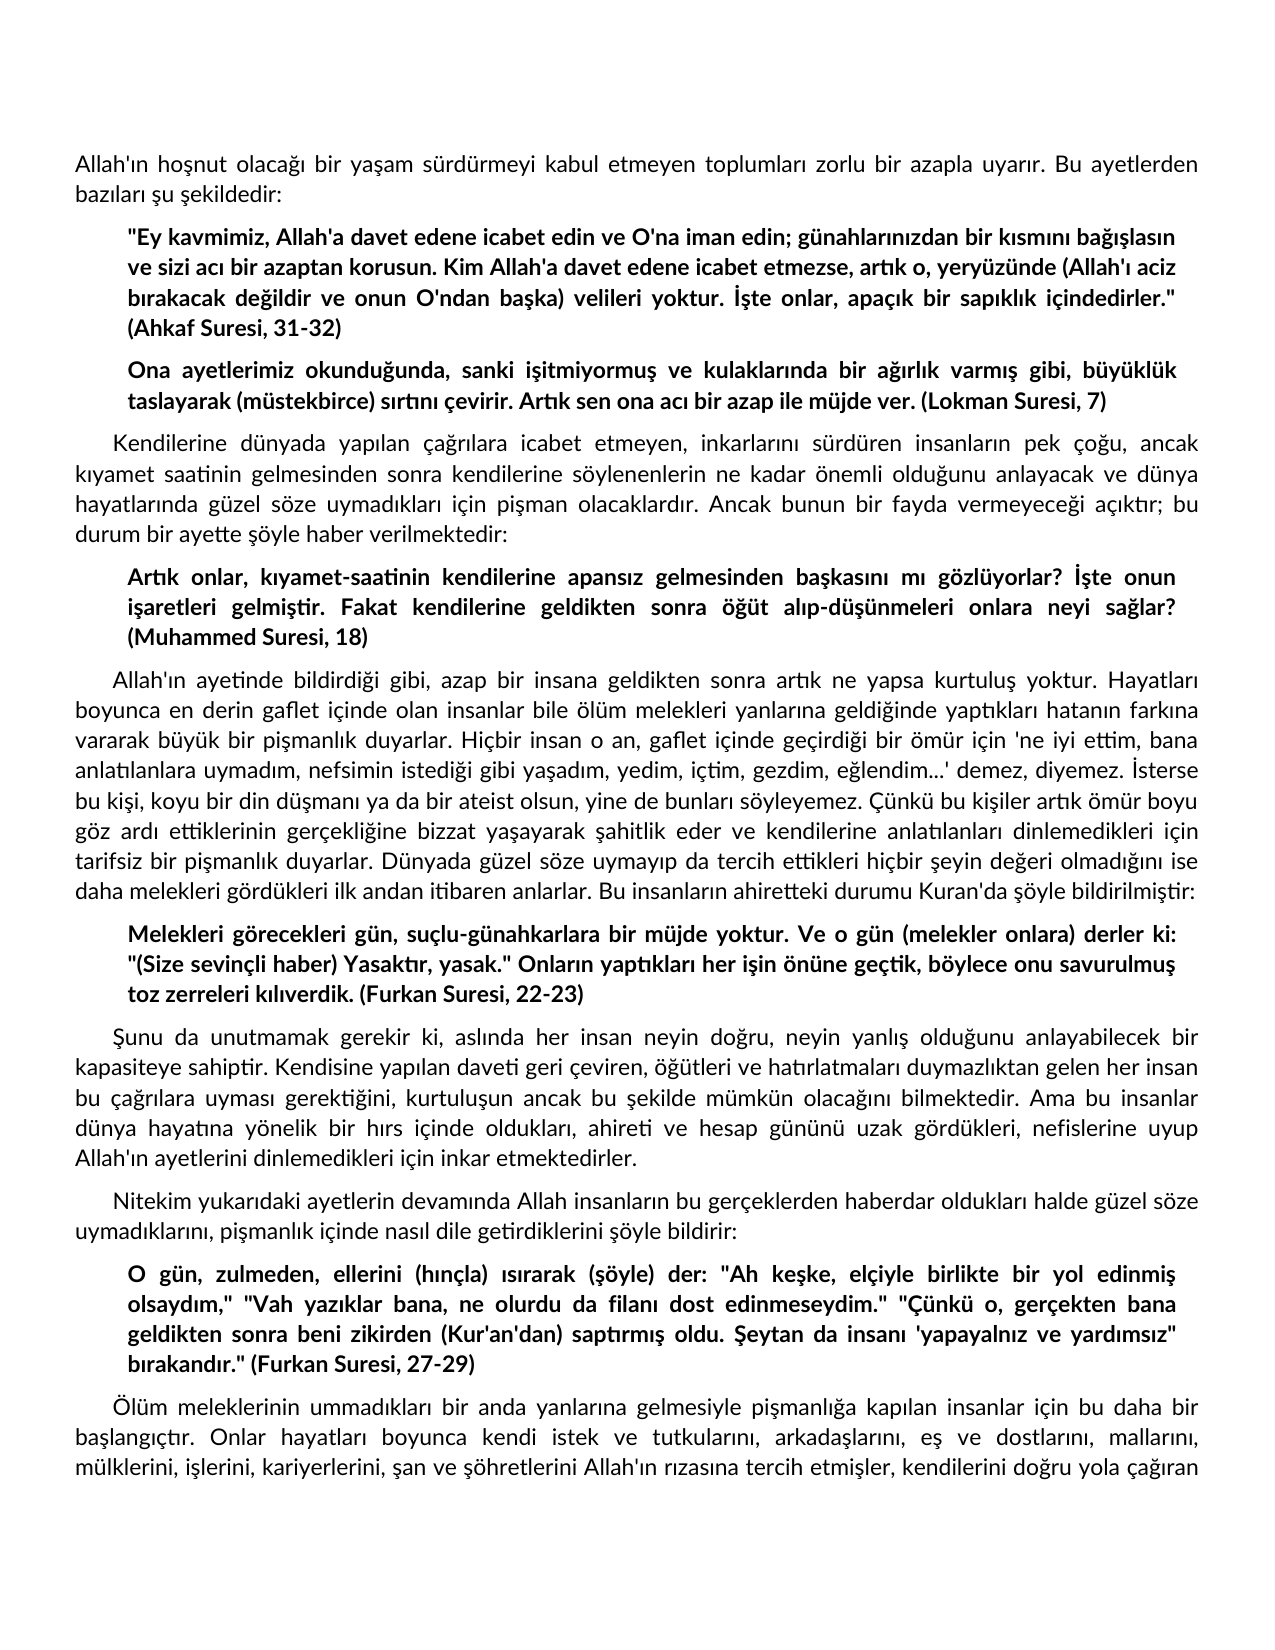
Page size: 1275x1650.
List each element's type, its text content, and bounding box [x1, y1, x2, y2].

text Melekleri görecekleri gün, suçlu-günahkarlara bir müjde yoktur. Ve o gün (melekler onlara) derler ki: "(Size sevinçli haber) Yasaktır, yasak." Onların yaptıkları her işin önüne geçtik, böylece onu savurulmuş toz zerreleri kılıverdik. (Furkan Suresi, 22-23) [127, 920, 1177, 1008]
text "Ey kavmimiz, Allah'a davet edene icabet edin ve O'na iman edin; günahlarınızdan bir kısmını bağışlasın ve sizi acı bir azaptan korusun. Kim Allah'a davet edene icabet etmezse, artık o, yeryüzünde (Allah'ı aciz bırakacak değildir ve onun O'ndan başka) velileri yoktur. İşte onlar, apaçık bir sapıklık içindedirler." (Ahkaf Suresi, 31-32) [127, 223, 1177, 341]
text Nitekim yukarıdaki ayetlerin devamında Allah insanların bu gerçeklerden haberdar oldukları halde güzel söze uymadıklarını, pişmanlık içinde nasıl dile getirdiklerini şöyle bildirir: [75, 1186, 1200, 1244]
text Şunu da unutmamak gerekir ki, aslında her insan neyin doğru, neyin yanlış olduğunu anlayabilecek bir kapasiteye sahiptir. Kendisine yapılan daveti geri çeviren, öğütleri ve hatırlatmaları duymazlıktan gelen her insan bu çağrılara uyması gerektiğini, kurtuluşun ancak bu şekilde mümkün olacağını bilmektedir. Ama bu insanlar dünya hayatına yönelik bir hırs içinde oldukları, ahireti ve hesap gününü uzak gördükleri, nefislerine uyup Allah'ın ayetlerini dinlemedikleri için inkar etmektedirler. [75, 1023, 1200, 1171]
text Ölüm meleklerinin ummadıkları bir anda yanlarına gelmesiyle pişmanlığa kapılan insanlar için bu daha bir başlangıçtır. Onlar hayatları boyunca kendi istek ve tutkularını, arkadaşlarını, eş ve dostlarını, mallarını, mülklerini, işlerini, kariyerlerini, şan ve şöhretlerini Allah'ın rızasına tercih etmişler, kendilerini doğru yola çağıran [75, 1393, 1200, 1481]
text Ona ayetlerimiz okunduğunda, sanki işitmiyormuş ve kulaklarında bir ağırlık varmış gibi, büyüklük taslayarak (müstekbirce) sırtını çevirir. Artık sen ona acı bir azap ile müjde ver. (Lokman Suresi, 7) [127, 356, 1177, 414]
text Kendilerine dünyada yapılan çağrılara icabet etmeyen, inkarlarını sürdüren insanların pek çoğu, ancak kıyamet saatinin gelmesinden sonra kendilerine söylenenlerin ne kadar önemli olduğunu anlayacak ve dünya hayatlarında güzel söze uymadıkları için pişman olacaklardır. Ancak bunun bir fayda vermeyeceği açıktır; bu durum bir ayette şöyle haber verilmektedir: [75, 429, 1200, 547]
text O gün, zulmeden, ellerini (hınçla) ısırarak (şöyle) der: "Ah keşke, elçiyle birlikte bir yol edinmiş olsaydım," "Vah yazıklar bana, ne olurdu da filanı dost edinmeseydim." "Çünkü o, gerçekten bana geldikten sonra beni zikirden (Kur'an'dan) saptırmış oldu. Şeytan da insanı 'yapayalnız ve yardımsız" bırakandır." (Furkan Suresi, 27-29) [127, 1259, 1177, 1377]
text Allah'ın ayetinde bildirdiği gibi, azap bir insana geldikten sonra artık ne yapsa kurtuluş yoktur. Hayatları boyunca en derin gaflet içinde olan insanlar bile ölüm melekleri yanlarına geldiğinde yaptıkları hatanın farkına vararak büyük bir pişmanlık duyarlar. Hiçbir insan o an, gaflet içinde geçirdiği bir ömür için 'ne iyi ettim, bana anlatılanlara uymadım, nefsimin istediği gibi yaşadım, yedim, içtim, gezdim, eğlendim...' demez, diyemez. İsterse bu kişi, koyu bir din düşmanı ya da bir ateist olsun, yine de bunları söyleyemez. Çünkü bu kişiler artık ömür boyu göz ardı ettiklerinin gerçekliğine bizzat yaşayarak şahitlik eder ve kendilerine anlatılanları dinlemedikleri için tarifsiz bir pişmanlık duyarlar. Dünyada güzel söze uymayıp da tercih ettikleri hiçbir şeyin değeri olmadığını ise daha melekleri gördükleri ilk andan itibaren anlarlar. Bu insanların ahiretteki durumu Kuran'da şöyle bildirilmiştir: [75, 666, 1200, 904]
text Artık onlar, kıyamet-saatinin kendilerine apansız gelmesinden başkasını mı gözlüyorlar? İşte onun işaretleri gelmiştir. Fakat kendilerine geldikten sonra öğüt alıp-düşünmeleri onlara neyi sağlar? (Muhammed Suresi, 18) [127, 562, 1177, 650]
text Allah'ın hoşnut olacağı bir yaşam sürdürmeyi kabul etmeyen toplumları zorlu bir azapla uyarır. Bu ayetlerden bazıları şu şekildedir: [75, 150, 1200, 208]
